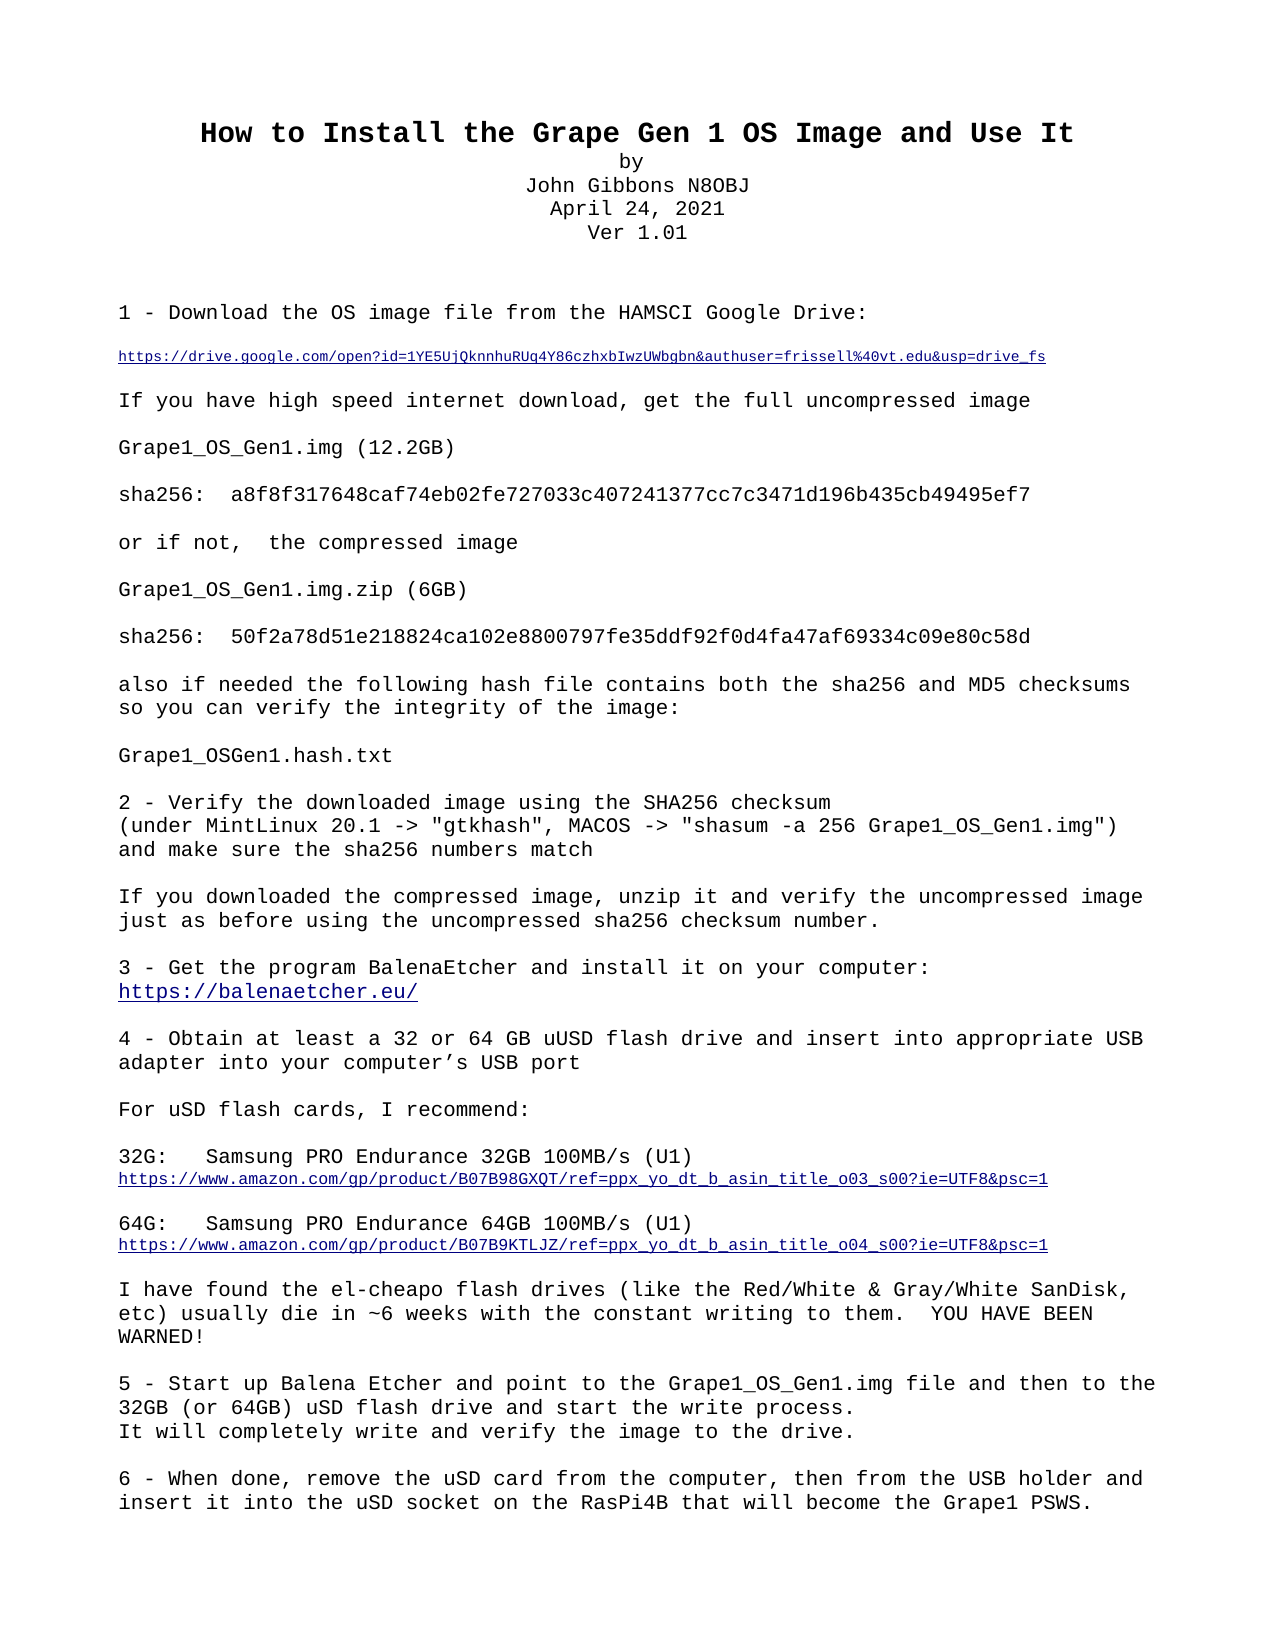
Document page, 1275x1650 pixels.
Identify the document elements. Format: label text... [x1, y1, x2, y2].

text https://www.amazon.com/gp/product/B07B9KTLJZ/ref=ppx_yo_dt_b_asin_title_o04_s00?ie=UTF8&psc=1 [118, 1236, 1157, 1255]
text https://drive.google.com/open?id=1YE5UjQknnhuRUq4Y86czhxbIwzUWbgbn&authuser=frissell%40vt.edu&usp=drive_fs [118, 350, 1157, 366]
text If you have high speed internet download, get the full uncompressed image [118, 390, 1157, 413]
text Ver 1.01 [118, 222, 1157, 246]
text 3 - Get the program BalenaEtcher and install it on your computer: [118, 957, 1157, 981]
text or if not, the compressed image [118, 532, 1157, 555]
text For uSD flash cards, I recommend: [118, 1099, 1157, 1123]
text by [118, 151, 1157, 175]
text Grape1_OS_Gen1.img.zip (6GB) [118, 579, 1157, 603]
text If you downloaded the compressed image, unzip it and verify the uncompressed image just as before using the uncompressed sha256 checksum number. [118, 886, 1157, 934]
text https://www.amazon.com/gp/product/B07B98GXQT/ref=ppx_yo_dt_b_asin_title_o03_s00?ie=UTF8&psc=1 [118, 1170, 1157, 1189]
text sha256: a8f8f317648caf74eb02fe727033c407241377cc7c3471d196b435cb49495ef7 [118, 484, 1157, 508]
text John Gibbons N8OBJ [118, 175, 1157, 198]
text 2 - Verify the downloaded image using the SHA256 checksum [118, 792, 1157, 816]
text sha256: 50f2a78d51e218824ca102e8800797fe35ddf92f0d4fa47af69334c09e80c58d [118, 626, 1157, 650]
text 64G: Samsung PRO Endurance 64GB 100MB/s (U1) [118, 1213, 1157, 1236]
text 4 - Obtain at least a 32 or 64 GB uUSD flash drive and insert into appropriate USB adapter into your computer’s USB port [118, 1028, 1157, 1076]
text also if needed the following hash file contains both the sha256 and MD5 checksums so you can verify the integrity of the image: [118, 674, 1157, 721]
text https://balenaetcher.eu/ [118, 981, 1157, 1005]
text How to Install the Grape Gen 1 OS Image and Use It [118, 118, 1157, 151]
text 5 - Start up Balena Etcher and point to the Grape1_OS_Gen1.img file and then to the 32GB (or 64GB) uSD flash drive and start the write process. [118, 1373, 1157, 1421]
text April 24, 2021 [118, 198, 1157, 222]
text 6 - When done, remove the uSD card from the computer, then from the USB holder and insert it into the uSD socket on the RasPi4B that will become the Grape1 PSWS. [118, 1468, 1157, 1515]
text 1 - Download the OS image file from the HAMSCI Google Drive: [118, 302, 1157, 326]
text It will completely write and verify the image to the drive. [118, 1421, 1157, 1444]
text I have found the el-cheapo flash drives (like the Red/White & Gray/White SanDisk, etc) usually die in ~6 weeks with the constant writing to them. YOU HAVE BEEN WARNED! [118, 1279, 1157, 1350]
text 32G: Samsung PRO Endurance 32GB 100MB/s (U1) [118, 1147, 1157, 1170]
text Grape1_OSGen1.hash.txt [118, 744, 1157, 768]
text Grape1_OS_Gen1.img (12.2GB) [118, 437, 1157, 461]
text and make sure the sha256 numbers match [118, 839, 1157, 863]
text (under MintLinux 20.1 -> "gtkhash", MACOS -> "shasum -a 256 Grape1_OS_Gen1.img") [118, 816, 1157, 839]
